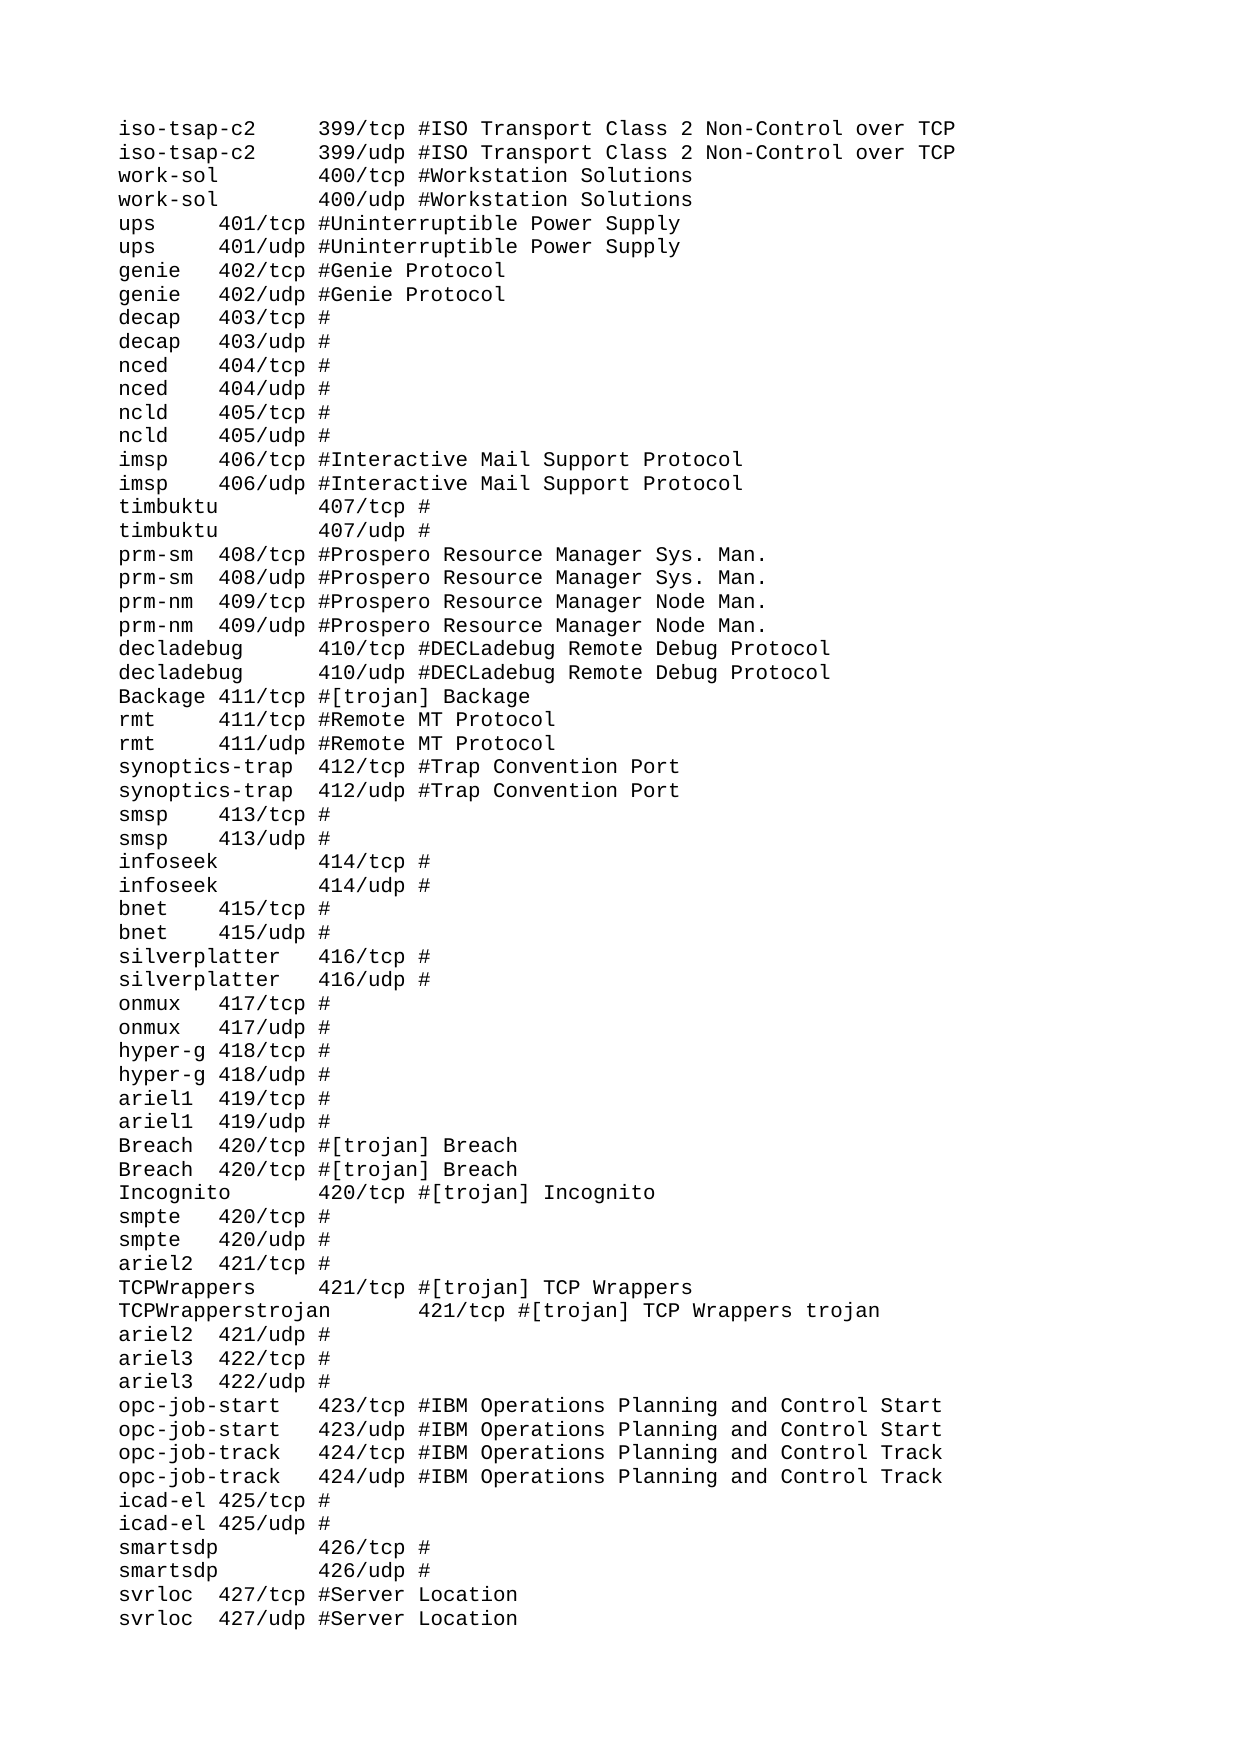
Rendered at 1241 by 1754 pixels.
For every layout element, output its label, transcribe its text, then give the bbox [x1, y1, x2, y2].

text imsp 406/udp #Interactive Mail Support Protocol [118, 473, 1122, 496]
text ariel1 419/tcp # [118, 1088, 1122, 1111]
text ariel1 419/udp # [118, 1111, 1122, 1135]
text ncld 405/udp # [118, 426, 1122, 449]
text synoptics-trap 412/tcp #Trap Convention Port [118, 757, 1122, 780]
text Incognito 420/tcp #[trojan] Incognito [118, 1182, 1122, 1206]
text timbuktu 407/udp # [118, 520, 1122, 544]
text decap 403/udp # [118, 331, 1122, 354]
text imsp 406/tcp #Interactive Mail Support Protocol [118, 449, 1122, 473]
text smsp 413/tcp # [118, 804, 1122, 827]
text work-sol 400/tcp #Workstation Solutions [118, 165, 1122, 189]
text prm-sm 408/tcp #Prospero Resource Manager Sys. Man. [118, 544, 1122, 567]
text infoseek 414/tcp # [118, 851, 1122, 875]
text Breach 420/tcp #[trojan] Breach [118, 1158, 1122, 1182]
text bnet 415/udp # [118, 922, 1122, 946]
text ups 401/tcp #Uninterruptible Power Supply [118, 213, 1122, 236]
text onmux 417/udp # [118, 1017, 1122, 1040]
text onmux 417/tcp # [118, 993, 1122, 1017]
text genie 402/tcp #Genie Protocol [118, 260, 1122, 284]
text hyper-g 418/tcp # [118, 1040, 1122, 1064]
text smartsdp 426/udp # [118, 1561, 1122, 1584]
text iso-tsap-c2 399/tcp #ISO Transport Class 2 Non-Control over TCP [118, 118, 1122, 142]
text bnet 415/tcp # [118, 898, 1122, 922]
text decladebug 410/tcp #DECLadebug Remote Debug Protocol [118, 638, 1122, 662]
text ariel3 422/udp # [118, 1371, 1122, 1395]
text opc-job-start 423/tcp #IBM Operations Planning and Control Start [118, 1395, 1122, 1419]
text svrloc 427/udp #Server Location [118, 1608, 1122, 1631]
text rmt 411/udp #Remote MT Protocol [118, 733, 1122, 757]
text svrloc 427/tcp #Server Location [118, 1584, 1122, 1608]
text smsp 413/udp # [118, 827, 1122, 851]
text decladebug 410/udp #DECLadebug Remote Debug Protocol [118, 662, 1122, 686]
text Breach 420/tcp #[trojan] Breach [118, 1135, 1122, 1158]
text opc-job-track 424/tcp #IBM Operations Planning and Control Track [118, 1442, 1122, 1466]
text infoseek 414/udp # [118, 875, 1122, 898]
text prm-sm 408/udp #Prospero Resource Manager Sys. Man. [118, 567, 1122, 591]
text Backage 411/tcp #[trojan] Backage [118, 686, 1122, 709]
text silverplatter 416/udp # [118, 969, 1122, 993]
text nced 404/udp # [118, 378, 1122, 402]
text timbuktu 407/tcp # [118, 496, 1122, 520]
text TCPWrapperstrojan 421/tcp #[trojan] TCP Wrappers trojan [118, 1300, 1122, 1324]
text smartsdp 426/tcp # [118, 1537, 1122, 1561]
text opc-job-track 424/udp #IBM Operations Planning and Control Track [118, 1466, 1122, 1489]
text decap 403/tcp # [118, 307, 1122, 331]
text prm-nm 409/tcp #Prospero Resource Manager Node Man. [118, 591, 1122, 615]
text rmt 411/tcp #Remote MT Protocol [118, 709, 1122, 733]
text genie 402/udp #Genie Protocol [118, 284, 1122, 307]
text smpte 420/tcp # [118, 1206, 1122, 1229]
text icad-el 425/udp # [118, 1513, 1122, 1537]
text ariel3 422/tcp # [118, 1348, 1122, 1371]
text iso-tsap-c2 399/udp #ISO Transport Class 2 Non-Control over TCP [118, 142, 1122, 165]
text synoptics-trap 412/udp #Trap Convention Port [118, 780, 1122, 804]
text ariel2 421/tcp # [118, 1253, 1122, 1277]
text silverplatter 416/tcp # [118, 946, 1122, 969]
text ncld 405/tcp # [118, 402, 1122, 426]
text hyper-g 418/udp # [118, 1064, 1122, 1088]
text TCPWrappers 421/tcp #[trojan] TCP Wrappers [118, 1277, 1122, 1300]
text ariel2 421/udp # [118, 1324, 1122, 1348]
text opc-job-start 423/udp #IBM Operations Planning and Control Start [118, 1419, 1122, 1442]
text prm-nm 409/udp #Prospero Resource Manager Node Man. [118, 615, 1122, 638]
text icad-el 425/tcp # [118, 1489, 1122, 1513]
text smpte 420/udp # [118, 1229, 1122, 1253]
text ups 401/udp #Uninterruptible Power Supply [118, 236, 1122, 260]
text work-sol 400/udp #Workstation Solutions [118, 189, 1122, 213]
text nced 404/tcp # [118, 354, 1122, 378]
